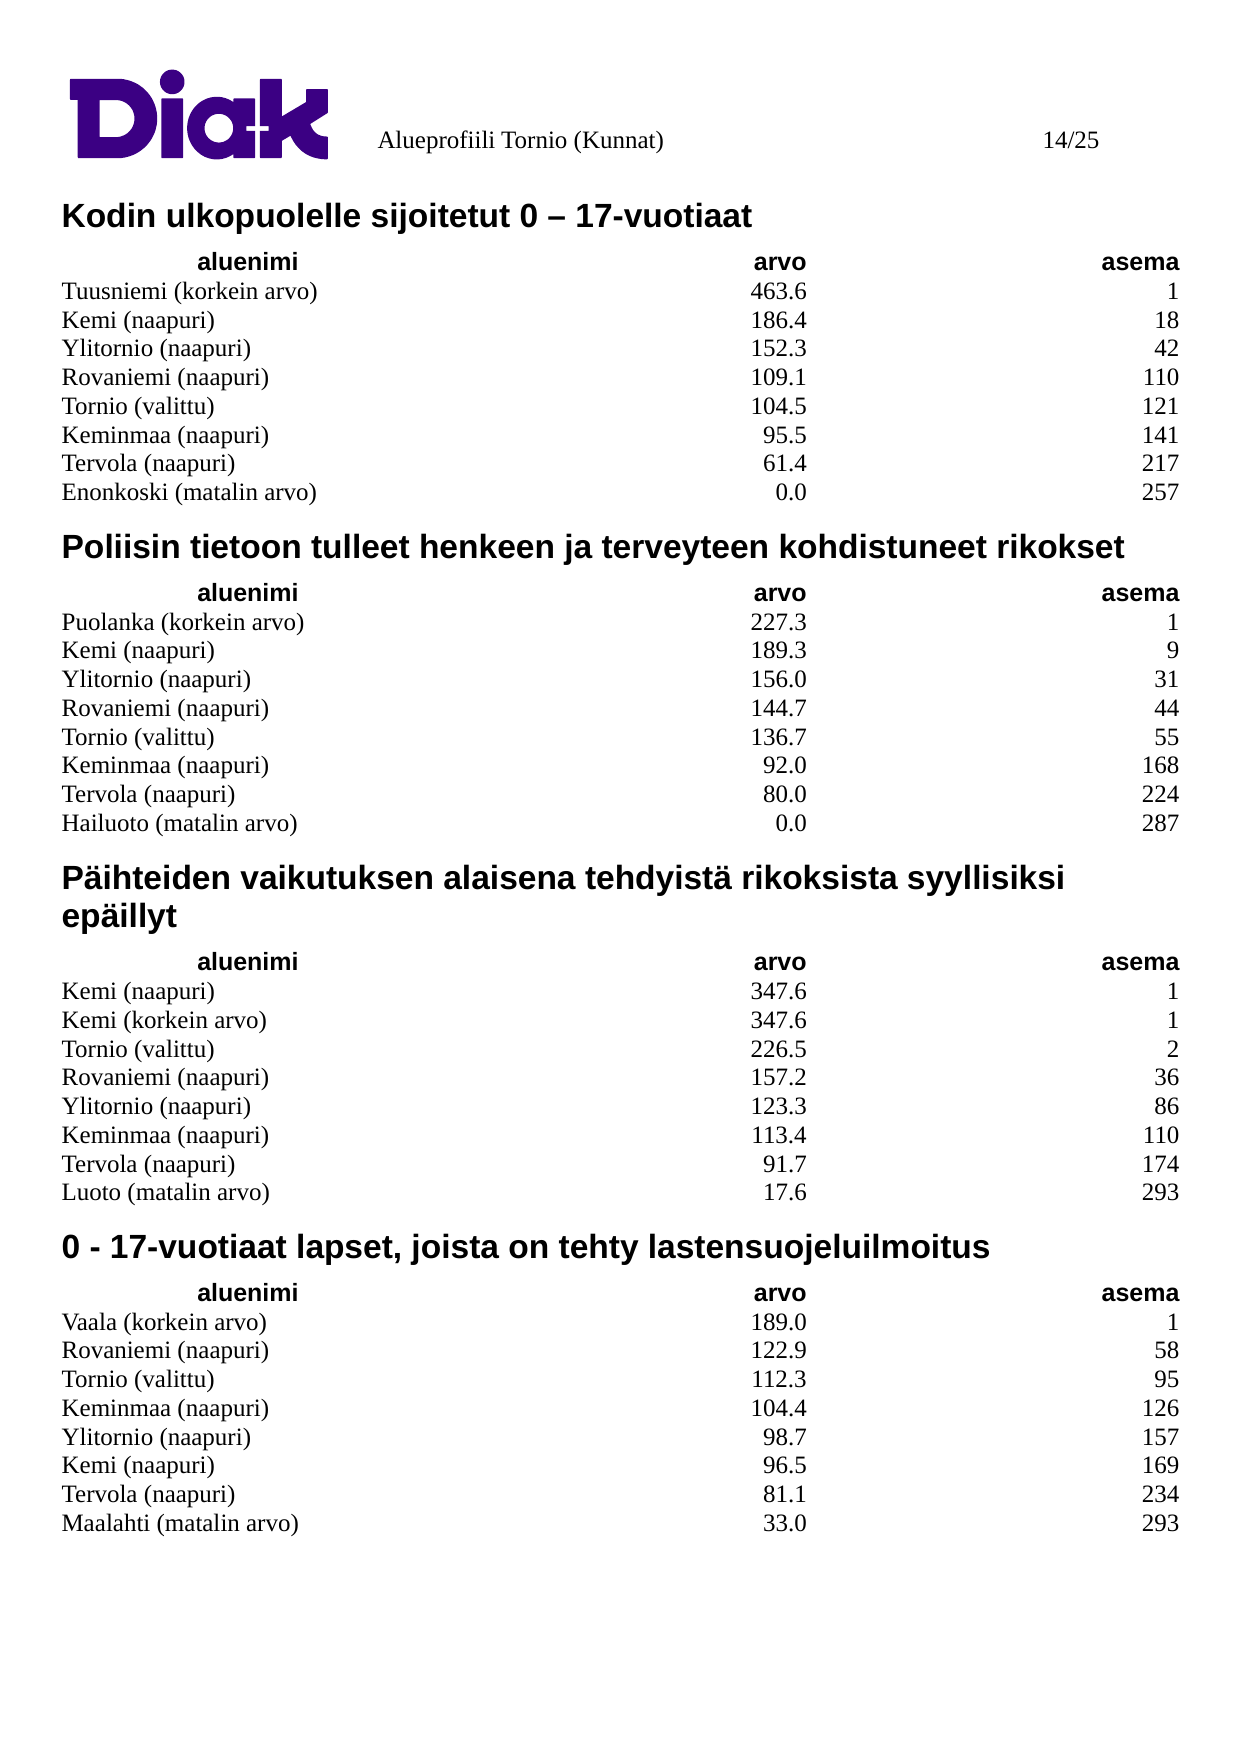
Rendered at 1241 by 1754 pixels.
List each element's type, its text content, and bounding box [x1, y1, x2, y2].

table_cell 227.3 [434, 607, 806, 636]
table_cell 157 [806, 1422, 1179, 1451]
table_header aluenimi [61, 247, 434, 276]
table_header asema [806, 1278, 1179, 1307]
table_cell Tornio (valittu) [61, 1034, 434, 1062]
table_cell Rovaniemi (naapuri) [61, 1063, 434, 1091]
table_cell Tuusniemi (korkein arvo) [61, 276, 434, 305]
subtitle Poliisin tietoon tulleet henkeen ja terveyteen kohdistuneet rikokset [61, 527, 1179, 566]
table_cell 186.4 [434, 305, 806, 333]
table_cell Puolanka (korkein arvo) [61, 607, 434, 636]
table_cell 110 [806, 1120, 1179, 1149]
table_header arvo [434, 1278, 806, 1307]
table_cell Kemi (naapuri) [61, 1451, 434, 1479]
table_cell 463.6 [434, 276, 806, 305]
table_cell 58 [806, 1336, 1179, 1364]
table_cell 17.6 [434, 1178, 806, 1206]
table_cell Keminmaa (naapuri) [61, 1120, 434, 1149]
table_cell 86 [806, 1091, 1179, 1120]
table_cell Kemi (naapuri) [61, 305, 434, 333]
table_cell 36 [806, 1063, 1179, 1091]
table_cell Kemi (korkein arvo) [61, 1005, 434, 1034]
table_cell 95 [806, 1364, 1179, 1393]
subtitle Päihteiden vaikutuksen alaisena tehdyistä rikoksista syyllisiksi epäillyt [61, 858, 1179, 935]
table_cell 44 [806, 693, 1179, 722]
table_header aluenimi [61, 948, 434, 976]
table_cell Keminmaa (naapuri) [61, 751, 434, 779]
table_cell 92.0 [434, 751, 806, 779]
table_cell Tervola (naapuri) [61, 449, 434, 477]
table_cell 109.1 [434, 362, 806, 391]
table_cell Tervola (naapuri) [61, 1149, 434, 1177]
table_cell 33.0 [434, 1508, 806, 1537]
table_cell 96.5 [434, 1451, 806, 1479]
table_cell 174 [806, 1149, 1179, 1177]
table_cell 91.7 [434, 1149, 806, 1177]
table_cell Hailuoto (matalin arvo) [61, 808, 434, 837]
table_cell 122.9 [434, 1336, 806, 1364]
table_cell 169 [806, 1451, 1179, 1479]
table_header arvo [434, 948, 806, 976]
table_cell 257 [806, 477, 1179, 506]
table_header asema [806, 578, 1179, 607]
table_cell 152.3 [434, 334, 806, 362]
table_cell Tornio (valittu) [61, 391, 434, 420]
table_cell 110 [806, 362, 1179, 391]
subtitle Kodin ulkopuolelle sijoitetut 0 – 17-vuotiaat [61, 196, 1179, 235]
table_cell 141 [806, 420, 1179, 448]
table_cell 126 [806, 1393, 1179, 1422]
table_cell Tervola (naapuri) [61, 779, 434, 808]
table_cell 104.4 [434, 1393, 806, 1422]
table_cell Kemi (naapuri) [61, 636, 434, 664]
table_cell 18 [806, 305, 1179, 333]
table_cell 112.3 [434, 1364, 806, 1393]
table_header asema [806, 948, 1179, 976]
table_header arvo [434, 247, 806, 276]
table_cell 1 [806, 276, 1179, 305]
table_cell 123.3 [434, 1091, 806, 1120]
table_header arvo [434, 578, 806, 607]
table_cell Rovaniemi (naapuri) [61, 362, 434, 391]
table_cell Rovaniemi (naapuri) [61, 693, 434, 722]
table_cell Vaala (korkein arvo) [61, 1307, 434, 1336]
table_cell Ylitornio (naapuri) [61, 664, 434, 693]
table_cell 113.4 [434, 1120, 806, 1149]
table_cell 234 [806, 1479, 1179, 1508]
table_cell Rovaniemi (naapuri) [61, 1336, 434, 1364]
table_cell 144.7 [434, 693, 806, 722]
table_cell 287 [806, 808, 1179, 837]
table_cell 293 [806, 1178, 1179, 1206]
table_cell Keminmaa (naapuri) [61, 1393, 434, 1422]
table_cell Ylitornio (naapuri) [61, 334, 434, 362]
table_cell Tornio (valittu) [61, 1364, 434, 1393]
table_cell 189.3 [434, 636, 806, 664]
table_cell 347.6 [434, 976, 806, 1005]
table_cell 293 [806, 1508, 1179, 1537]
table_cell 0.0 [434, 477, 806, 506]
table_cell 1 [806, 1005, 1179, 1034]
table_cell 55 [806, 722, 1179, 751]
table_cell 226.5 [434, 1034, 806, 1062]
table_header aluenimi [61, 1278, 434, 1307]
table_cell 217 [806, 449, 1179, 477]
table_cell Luoto (matalin arvo) [61, 1178, 434, 1206]
table_cell 121 [806, 391, 1179, 420]
table_cell Maalahti (matalin arvo) [61, 1508, 434, 1537]
table_cell 224 [806, 779, 1179, 808]
table_cell 136.7 [434, 722, 806, 751]
table_cell 80.0 [434, 779, 806, 808]
table_cell 95.5 [434, 420, 806, 448]
table_cell 168 [806, 751, 1179, 779]
table_cell Keminmaa (naapuri) [61, 420, 434, 448]
table_cell 9 [806, 636, 1179, 664]
table_cell Tervola (naapuri) [61, 1479, 434, 1508]
table_header aluenimi [61, 578, 434, 607]
table_cell Ylitornio (naapuri) [61, 1091, 434, 1120]
table_cell 42 [806, 334, 1179, 362]
table_cell 0.0 [434, 808, 806, 837]
table_cell Enonkoski (matalin arvo) [61, 477, 434, 506]
table_cell 1 [806, 607, 1179, 636]
table_cell 31 [806, 664, 1179, 693]
table_cell 61.4 [434, 449, 806, 477]
table_cell Ylitornio (naapuri) [61, 1422, 434, 1451]
table_cell 1 [806, 976, 1179, 1005]
table_cell 347.6 [434, 1005, 806, 1034]
table_cell Kemi (naapuri) [61, 976, 434, 1005]
table_cell 1 [806, 1307, 1179, 1336]
table_cell 156.0 [434, 664, 806, 693]
table_header asema [806, 247, 1179, 276]
table_cell 189.0 [434, 1307, 806, 1336]
table_cell 157.2 [434, 1063, 806, 1091]
table_cell 2 [806, 1034, 1179, 1062]
table_cell 81.1 [434, 1479, 806, 1508]
table_cell 98.7 [434, 1422, 806, 1451]
table_cell Tornio (valittu) [61, 722, 434, 751]
subtitle 0 - 17-vuotiaat lapset, joista on tehty lastensuojeluilmoitus [61, 1227, 1179, 1266]
table_cell 104.5 [434, 391, 806, 420]
